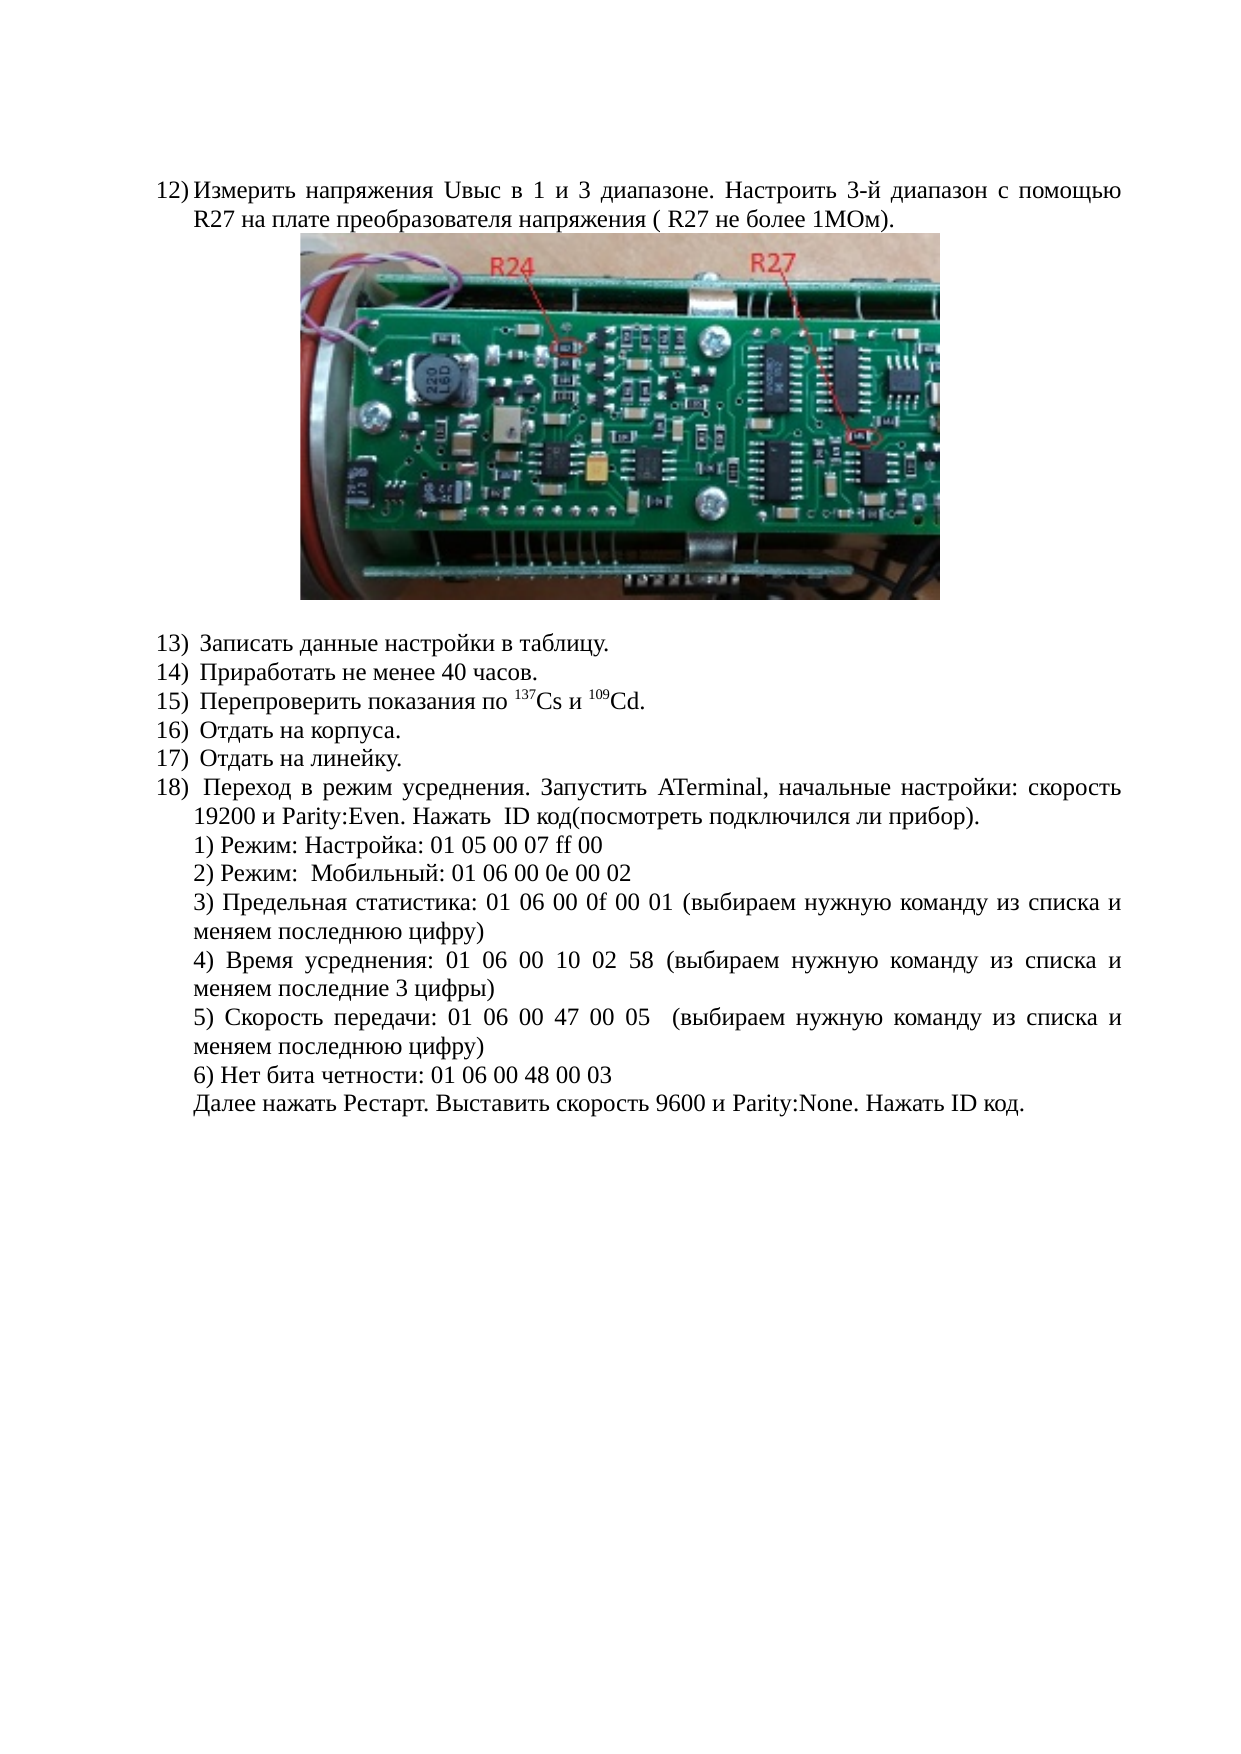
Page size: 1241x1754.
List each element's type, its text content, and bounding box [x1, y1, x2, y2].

list Перепроверить показания по 137Сs и 109Cd. [156, 686, 1122, 715]
list Измерить напряжения Uвыс в 1 и 3 диапазоне. Настроить 3-й диапазон с помощью R27 на плате преобразователя напряжения ( R27 не более 1МОм). [156, 176, 1122, 233]
list 2) Режим: Мобильный: 01 06 00 0e 00 02 [156, 858, 1122, 887]
list 6) Нет бита четности: 01 06 00 48 00 03 [156, 1060, 1122, 1088]
list 5) Скорость передачи: 01 06 00 47 00 05 (выбираем нужную команду из списка и меняем последнюю цифру) [156, 1002, 1122, 1060]
picture [300, 233, 940, 600]
list 4) Время усреднения: 01 06 00 10 02 58 (выбираем нужную команду из списка и меняем последние 3 цифры) [156, 945, 1122, 1002]
list Отдать на линейку. [156, 743, 1122, 772]
list 3) Предельная статистика: 01 06 00 0f 00 01 (выбираем нужную команду из списка и меняем последнюю цифру) [156, 887, 1122, 945]
list Приработать не менее 40 часов. [156, 657, 1122, 686]
list Записать данные настройки в таблицу. [156, 628, 1122, 657]
list Отдать на корпуса. [156, 715, 1122, 743]
list Переход в режим усреднения. Запустить ATerminal, начальные настройки: скорость 19200 и Parity:Even. Нажать ID код(посмотреть подключился ли прибор). [156, 772, 1122, 830]
list 1) Режим: Настройка: 01 05 00 07 ff 00 [156, 830, 1122, 858]
list Далее нажать Рестарт. Выставить скорость 9600 и Parity:None. Нажать ID код. [156, 1088, 1122, 1117]
